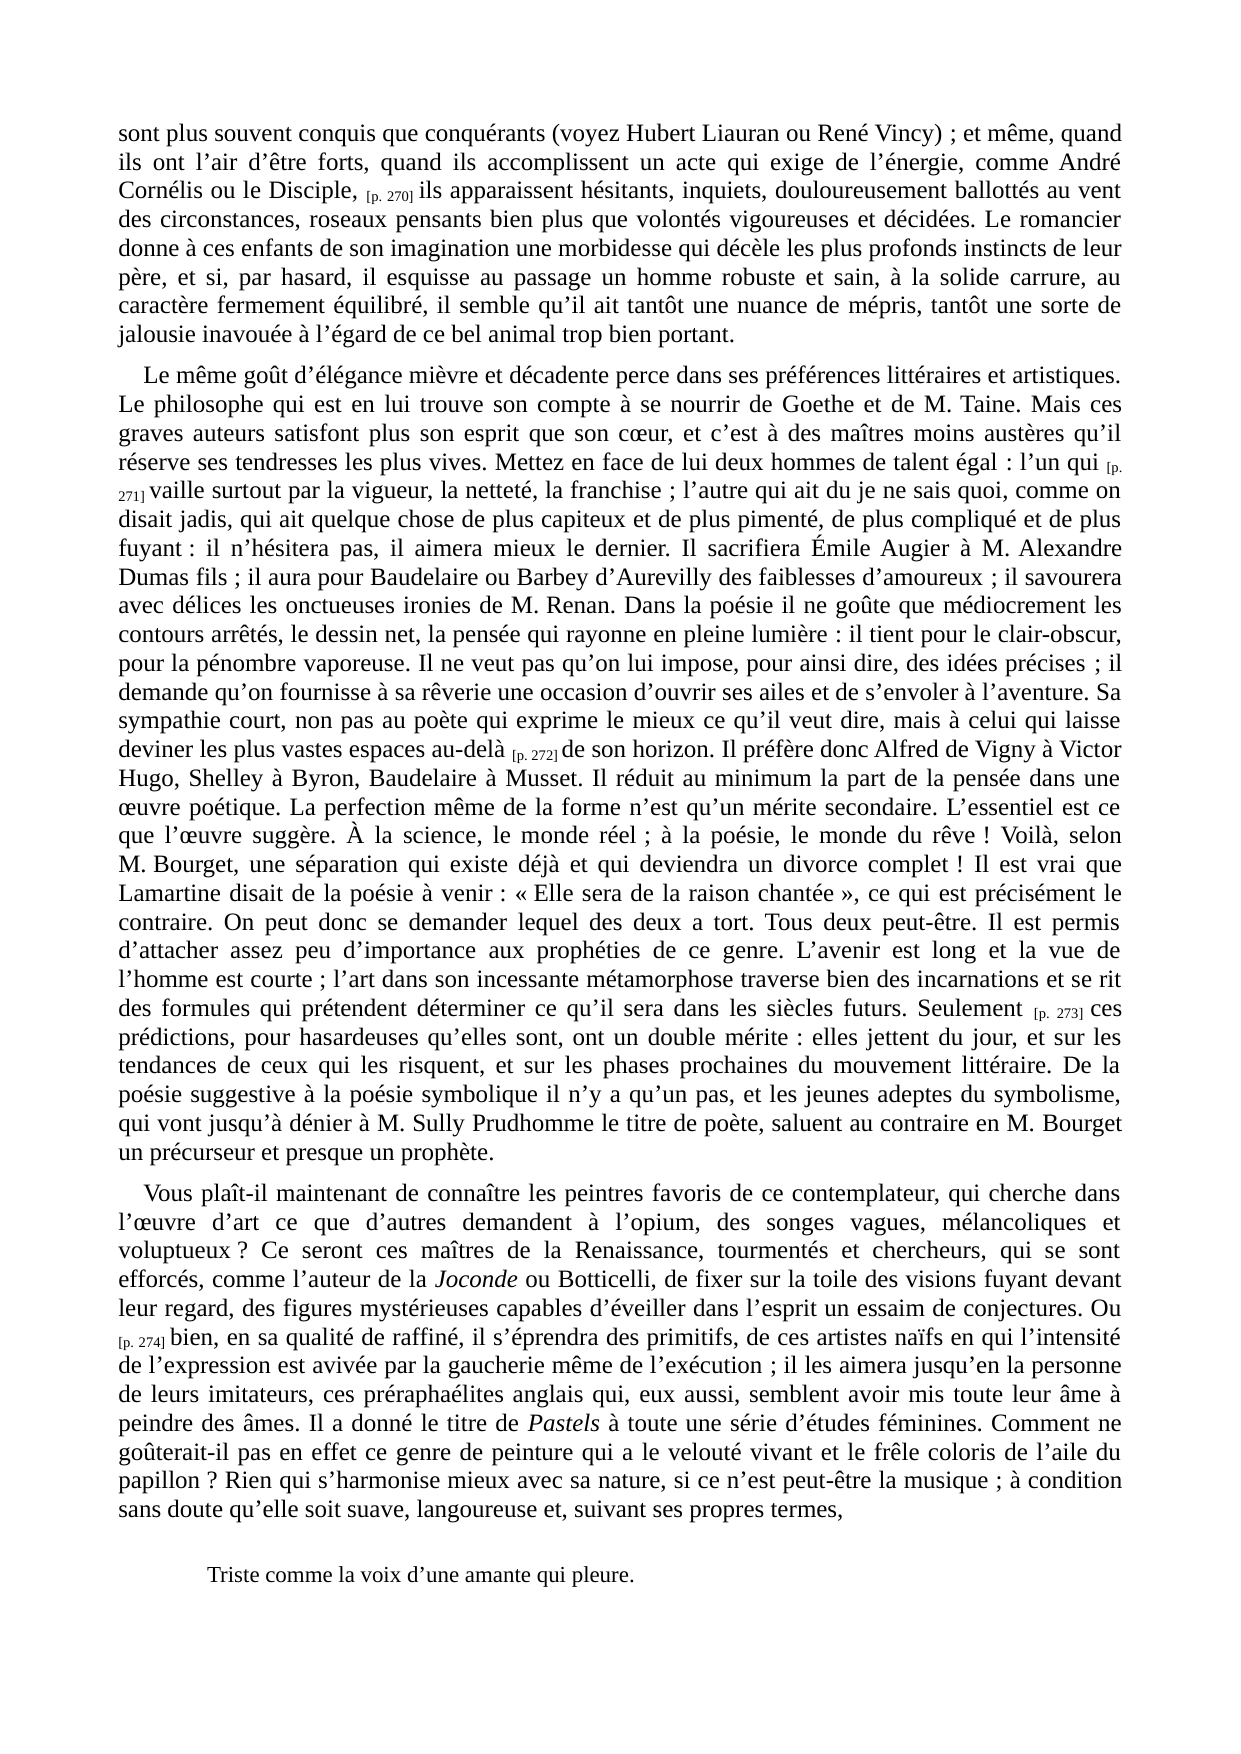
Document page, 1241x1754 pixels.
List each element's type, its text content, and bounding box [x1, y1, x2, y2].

text Vous plaît-il maintenant de connaître les peintres favoris de ce contemplateur, qui cherche dans l’œuvre d’art ce que d’autres demandent à l’opium, des songes vagues, mélancoliques et voluptueux ? Ce seront ces maîtres de la Renaissance, tourmentés et chercheurs, qui se sont efforcés, comme l’auteur de la Joconde ou Botticelli, de fixer sur la toile des visions fuyant devant leur regard, des figures mystérieuses capables d’éveiller dans l’esprit un essaim de conjectures. Ou [p. 274] bien, en sa qualité de raffiné, il s’éprendra des primitifs, de ces artistes naïfs en qui l’intensité de l’expression est avivée par la gaucherie même de l’exécution ; il les aimera jusqu’en la personne de leurs imitateurs, ces préraphaélites anglais qui, eux aussi, semblent avoir mis toute leur âme à peindre des âmes. Il a donné le titre de Pastels à toute une série d’études féminines. Comment ne goûterait-il pas en effet ce genre de peinture qui a le velouté vivant et le frêle coloris de l’aile du papillon ? Rien qui s’harmonise mieux avec sa nature, si ce n’est peut-être la musique ; à condition sans doute qu’elle soit suave, langoureuse et, suivant ses propres termes, [118, 1178, 1122, 1523]
text sont plus souvent conquis que conquérants (voyez Hubert Liauran ou René Vincy) ; et même, quand ils ont l’air d’être forts, quand ils accomplissent un acte qui exige de l’énergie, comme André Cornélis ou le Disciple, [p. 270] ils apparaissent hésitants, inquiets, douloureusement ballottés au vent des circonstances, roseaux pensants bien plus que volontés vigoureuses et décidées. Le romancier donne à ces enfants de son imagination une morbidesse qui décèle les plus profonds instincts de leur père, et si, par hasard, il esquisse au passage un homme robuste et sain, à la solide carrure, au caractère fermement équilibré, il semble qu’il ait tantôt une nuance de mépris, tantôt une sorte de jalousie inavouée à l’égard de ce bel animal trop bien portant. [118, 118, 1122, 348]
text Le même goût d’élégance mièvre et décadente perce dans ses préférences littéraires et artistiques. Le philosophe qui est en lui trouve son compte à se nourrir de Goethe et de M. Taine. Mais ces graves auteurs satisfont plus son esprit que son cœur, et c’est à des maîtres moins austères qu’il réserve ses tendresses les plus vives. Mettez en face de lui deux hommes de talent égal : l’un qui [p. 271] vaille surtout par la vigueur, la netteté, la franchise ; l’autre qui ait du je ne sais quoi, comme on disait jadis, qui ait quelque chose de plus capiteux et de plus pimenté, de plus compliqué et de plus fuyant : il n’hésitera pas, il aimera mieux le dernier. Il sacrifiera Émile Augier à M. Alexandre Dumas fils ; il aura pour Baudelaire ou Barbey d’Aurevilly des faiblesses d’amoureux ; il savourera avec délices les onctueuses ironies de M. Renan. Dans la poésie il ne goûte que médiocrement les contours arrêtés, le dessin net, la pensée qui rayonne en pleine lumière : il tient pour le clair-obscur, pour la pénombre vaporeuse. Il ne veut pas qu’on lui impose, pour ainsi dire, des idées précises ; il demande qu’on fournisse à sa rêverie une occasion d’ouvrir ses ailes et de s’envoler à l’aventure. Sa sympathie court, non pas au poète qui exprime le mieux ce qu’il veut dire, mais à celui qui laisse deviner les plus vastes espaces au-delà [p. 272] de son horizon. Il préfère donc Alfred de Vigny à Victor Hugo, Shelley à Byron, Baudelaire à Musset. Il réduit au minimum la part de la pensée dans une œuvre poétique. La perfection même de la forme n’est qu’un mérite secondaire. L’essentiel est ce que l’œuvre suggère. À la science, le monde réel ; à la poésie, le monde du rêve ! Voilà, selon M. Bourget, une séparation qui existe déjà et qui deviendra un divorce complet ! Il est vrai que Lamartine disait de la poésie à venir : « Elle sera de la raison chantée », ce qui est précisément le contraire. On peut donc se demander lequel des deux a tort. Tous deux peut-être. Il est permis d’attacher assez peu d’importance aux prophéties de ce genre. L’avenir est long et la vue de l’homme est courte ; l’art dans son incessante métamorphose traverse bien des incarnations et se rit des formules qui prétendent déterminer ce qu’il sera dans les siècles futurs. Seulement [p. 273] ces prédictions, pour hasardeuses qu’elles sont, ont un double mérite : elles jettent du jour, et sur les tendances de ceux qui les risquent, et sur les phases prochaines du mouvement littéraire. De la poésie suggestive à la poésie symbolique il n’y a qu’un pas, et les jeunes adeptes du symbolisme, qui vont jusqu’à dénier à M. Sully Prudhomme le titre de poète, saluent au contraire en M. Bourget un précurseur et presque un prophète. [118, 361, 1122, 1166]
text Triste comme la voix d’une amante qui pleure. [207, 1561, 1122, 1587]
